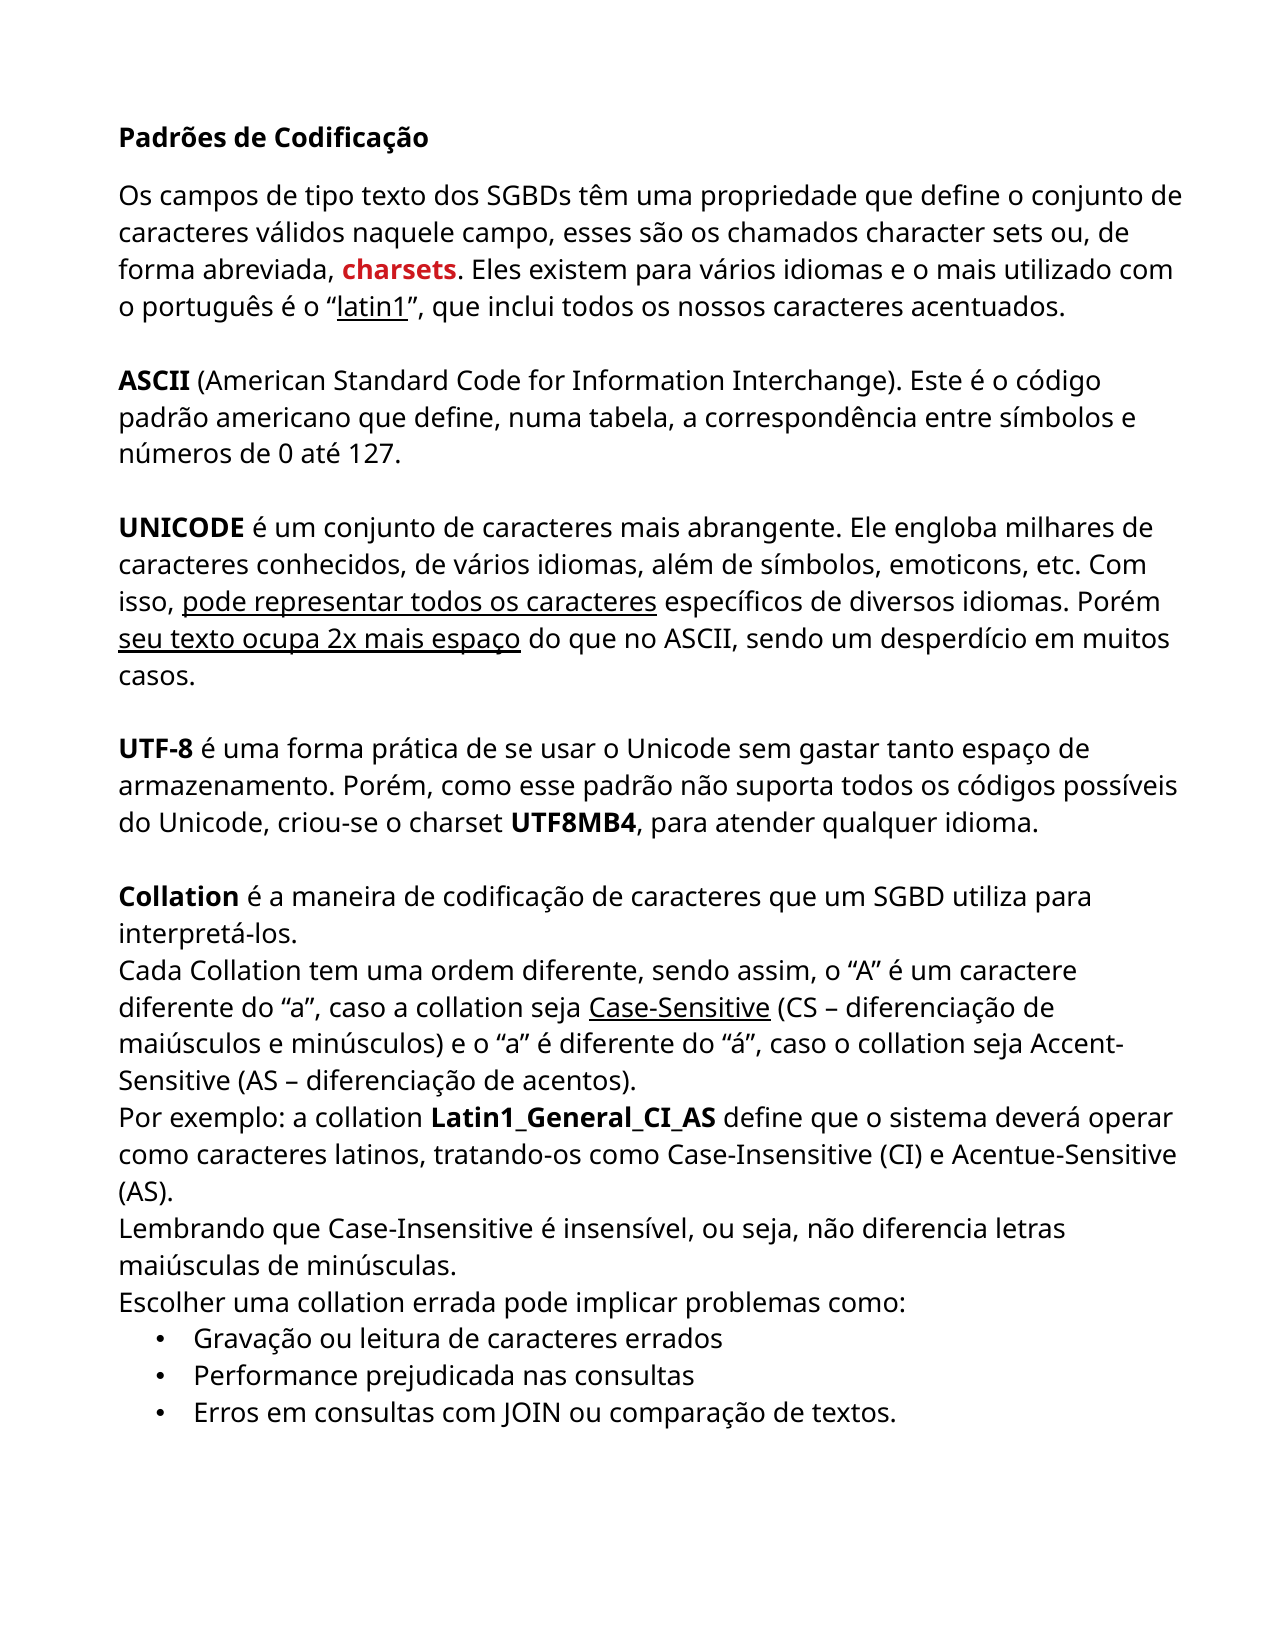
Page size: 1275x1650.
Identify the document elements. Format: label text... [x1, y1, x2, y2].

list Erros em consultas com JOIN ou comparação de textos. [156, 1394, 1193, 1431]
text UTF-8 é uma forma prática de se usar o Unicode sem gastar tanto espaço de armazenamento. Porém, como esse padrão não suporta todos os códigos possíveis do Unicode, criou-se o charset UTF8MB4, para atender qualquer idioma. [118, 730, 1193, 841]
text UNICODE é um conjunto de caracteres mais abrangente. Ele engloba milhares de caracteres conhecidos, de vários idiomas, além de símbolos, emoticons, etc. Com isso, pode representar todos os caracteres específicos de diversos idiomas. Porém seu texto ocupa 2x mais espaço do que no ASCII, sendo um desperdício em muitos casos. [118, 509, 1193, 693]
text Cada Collation tem uma ordem diferente, sendo assim, o “A” é um caractere diferente do “a”, caso a collation seja Case-Sensitive (CS – diferenciação de maiúsculos e minúsculos) e o “a” é diferente do “á”, caso o collation seja Accent-Sensitive (AS – diferenciação de acentos). [118, 951, 1193, 1099]
list Gravação ou leitura de caracteres errados [156, 1320, 1193, 1357]
text Escolher uma collation errada pode implicar problemas como: [118, 1283, 1193, 1320]
text Collation é a maneira de codificação de caracteres que um SGBD utiliza para interpretá-los. [118, 877, 1193, 951]
text Os campos de tipo texto dos SGBDs têm uma propriedade que define o conjunto de caracteres válidos naquele campo, esses são os chamados character sets ou, de forma abreviada, charsets. Eles existem para vários idiomas e o mais utilizado com o português é o “latin1”, que inclui todos os nossos caracteres acentuados. [118, 177, 1193, 324]
text Lembrando que Case-Insensitive é insensível, ou seja, não diferencia letras maiúsculas de minúsculas. [118, 1209, 1193, 1283]
text Por exemplo: a collation Latin1_General_CI_AS define que o sistema deverá operar como caracteres latinos, tratando-os como Case-Insensitive (CI) e Acentue-Sensitive (AS). [118, 1099, 1193, 1209]
list Performance prejudicada nas consultas [156, 1357, 1193, 1394]
text ASCII (American Standard Code for Information Interchange). Este é o código padrão americano que define, numa tabela, a correspondência entre símbolos e números de 0 até 127. [118, 361, 1193, 472]
text Padrões de Codificação [118, 118, 1193, 155]
